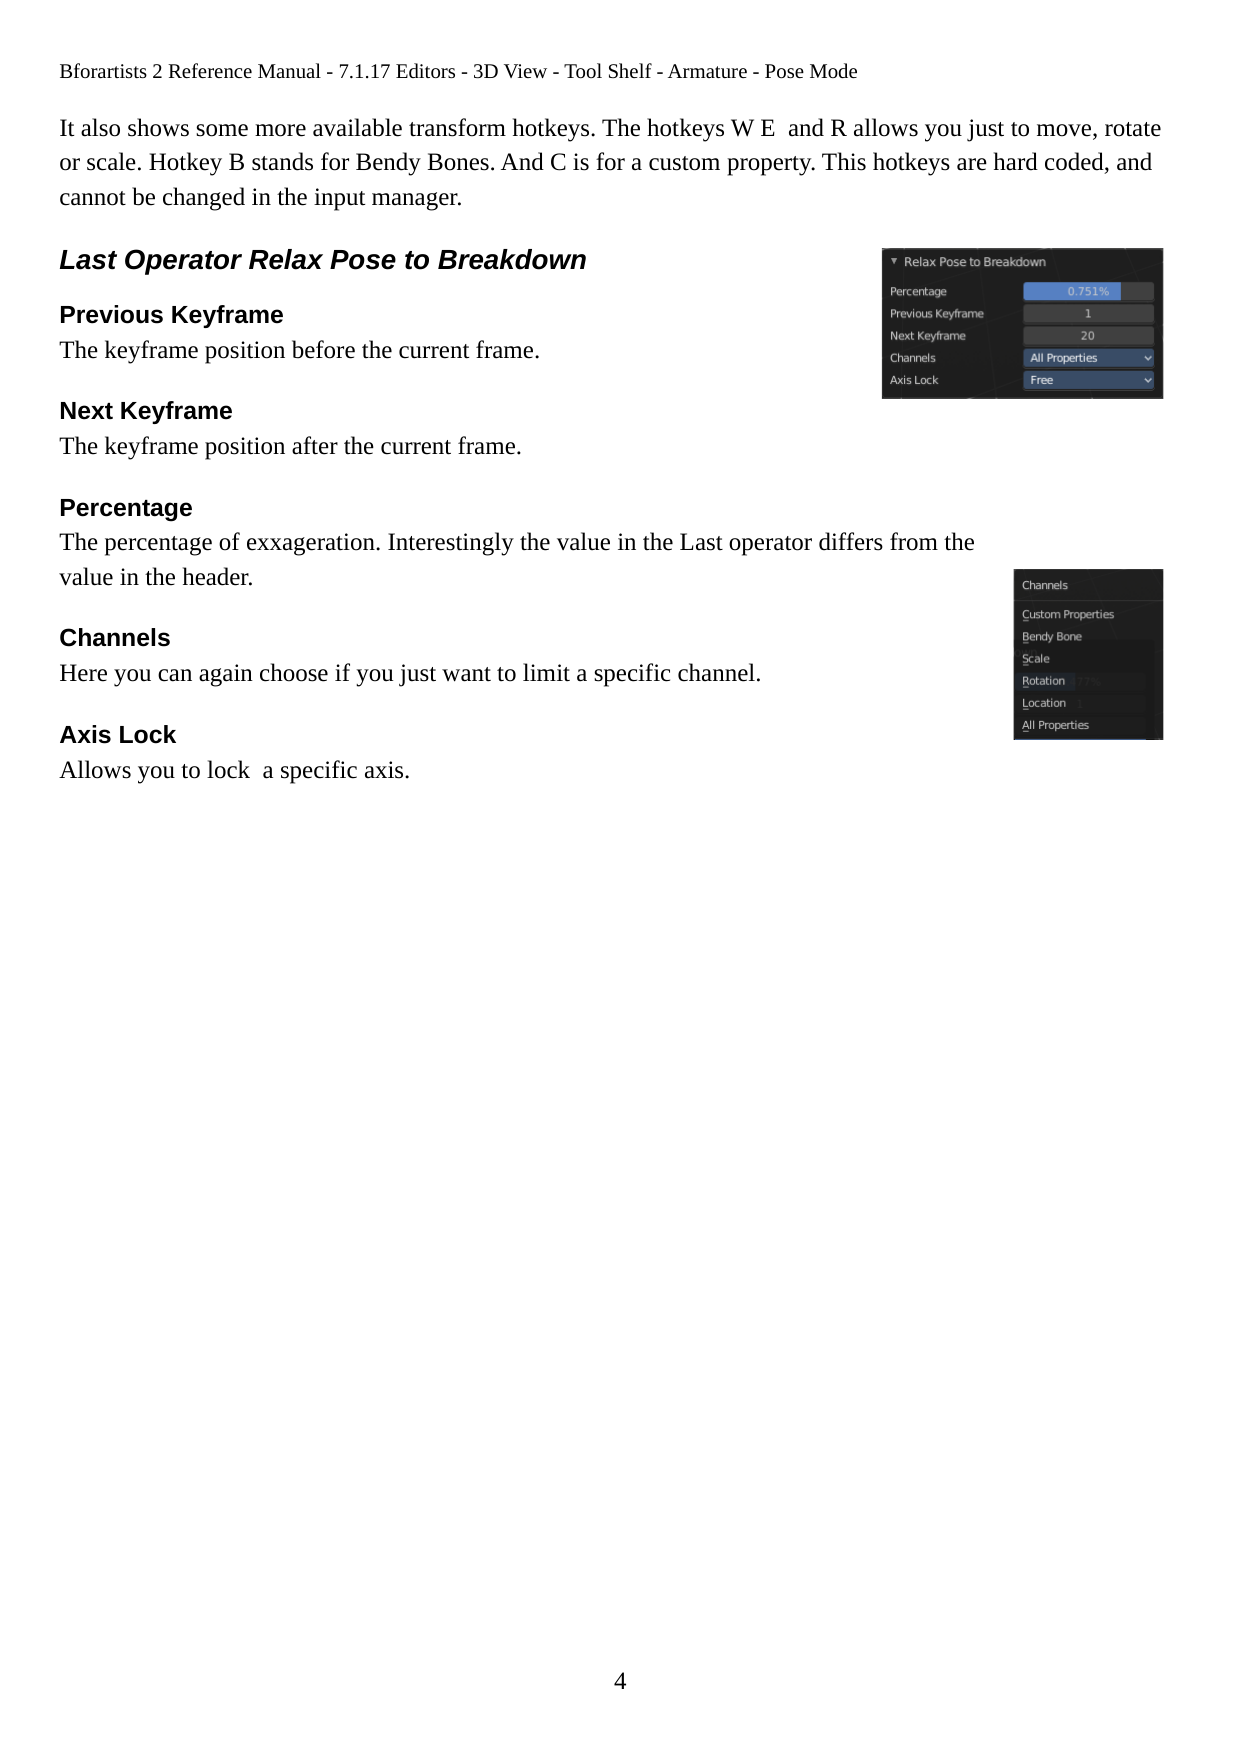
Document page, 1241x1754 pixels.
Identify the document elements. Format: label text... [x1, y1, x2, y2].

subtitle Last Operator Relax Pose to Breakdown [59, 243, 1181, 275]
subtitle Channels [59, 623, 1013, 652]
text Here you can again choose if you just want to limit a specific channel. [59, 658, 1013, 687]
text The keyframe position after the current frame. [59, 431, 1181, 460]
picture [1013, 569, 1164, 740]
text Allows you to lock a specific axis. [59, 755, 1181, 783]
subtitle Percentage [59, 493, 1181, 521]
subtitle Axis Lock [59, 720, 1181, 748]
text It also shows some more available transform hotkeys. The hotkeys W E and R allows you just to move, rotate or scale. Hotkey B stands for Bendy Bones. And C is for a custom property. This hotkeys are hard coded, and cannot be changed in the input manager. [59, 113, 1181, 210]
subtitle [1164, 623, 1181, 652]
subtitle [1164, 300, 1181, 328]
text The percentage of exxageration. Interestingly the value in the Last operator differs from the value in the header. [59, 527, 1181, 591]
text The keyframe position before the current frame. [59, 335, 881, 363]
picture [881, 248, 1164, 399]
subtitle Next Keyframe [59, 396, 1181, 425]
subtitle Previous Keyframe [59, 300, 881, 328]
